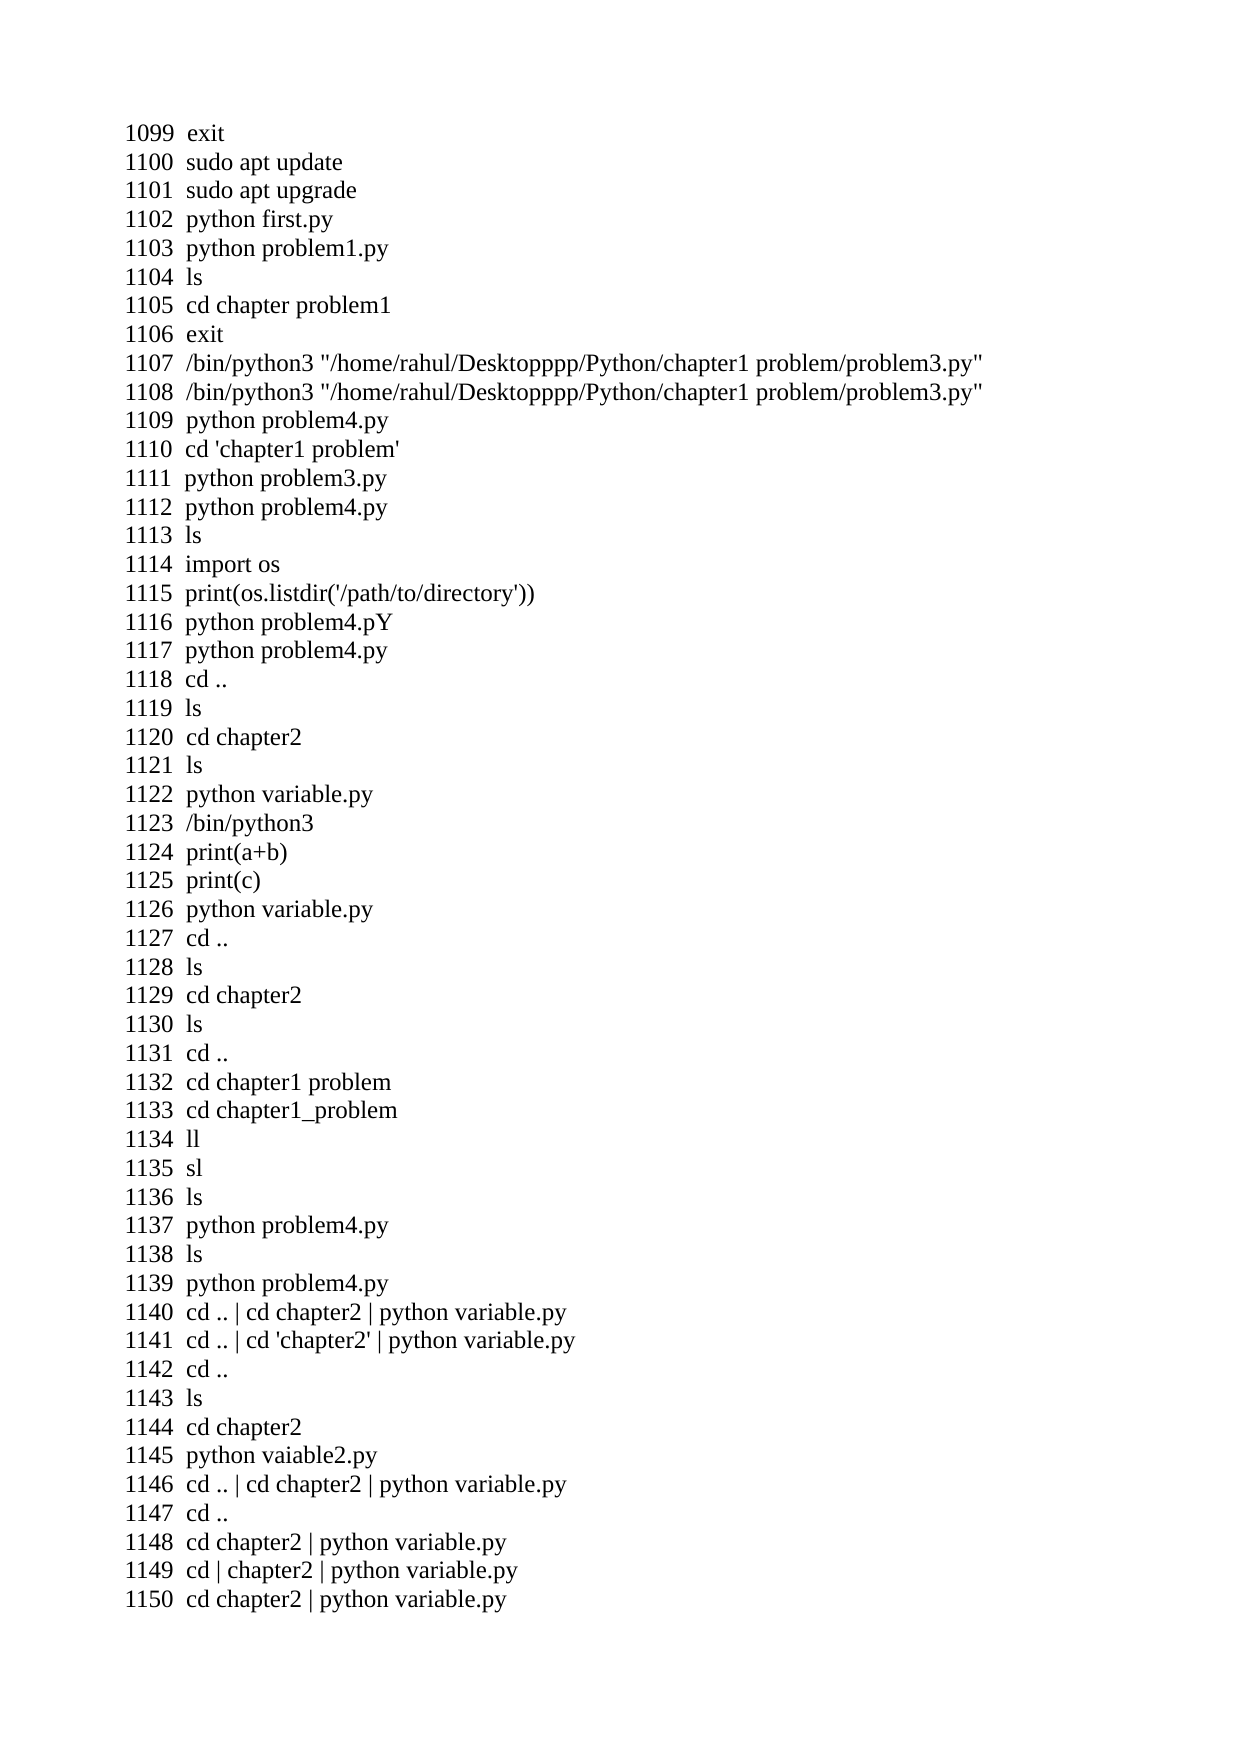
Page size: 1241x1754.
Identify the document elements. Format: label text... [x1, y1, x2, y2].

text 1137 python problem4.py [118, 1211, 1122, 1239]
text 1112 python problem4.py [118, 492, 1122, 521]
text 1143 ls [118, 1383, 1122, 1412]
text 1124 print(a+b) [118, 837, 1122, 866]
text 1114 import os [118, 549, 1122, 578]
text 1129 cd chapter2 [118, 981, 1122, 1009]
text 1135 sl [118, 1153, 1122, 1182]
text 1145 python vaiable2.py [118, 1441, 1122, 1469]
text 1111 python problem3.py [118, 463, 1122, 492]
text 1101 sudo apt upgrade [118, 176, 1122, 204]
text 1126 python variable.py [118, 894, 1122, 923]
text 1127 cd .. [118, 923, 1122, 952]
text 1106 exit [118, 319, 1122, 348]
text 1134 ll [118, 1124, 1122, 1153]
text 1116 python problem4.pY [118, 607, 1122, 636]
text 1146 cd .. | cd chapter2 | python variable.py [118, 1469, 1122, 1498]
text 1119 ls [118, 693, 1122, 722]
text 1144 cd chapter2 [118, 1412, 1122, 1441]
text 1107 /bin/python3 "/home/rahul/Desktopppp/Python/chapter1 problem/problem3.py" [118, 348, 1122, 377]
text 1103 python problem1.py [118, 233, 1122, 262]
text 1131 cd .. [118, 1038, 1122, 1067]
text 1147 cd .. [118, 1498, 1122, 1527]
text 1117 python problem4.py [118, 636, 1122, 664]
text 1133 cd chapter1_problem [118, 1096, 1122, 1124]
text 1149 cd | chapter2 | python variable.py [118, 1556, 1122, 1584]
text 1150 cd chapter2 | python variable.py [118, 1584, 1122, 1613]
text 1115 print(os.listdir('/path/to/directory')) [118, 578, 1122, 607]
text 1142 cd .. [118, 1354, 1122, 1383]
text 1108 /bin/python3 "/home/rahul/Desktopppp/Python/chapter1 problem/problem3.py" [118, 377, 1122, 406]
text 1139 python problem4.py [118, 1268, 1122, 1297]
text 1113 ls [118, 521, 1122, 549]
text 1123 /bin/python3 [118, 808, 1122, 837]
text 1130 ls [118, 1009, 1122, 1038]
text 1122 python variable.py [118, 779, 1122, 808]
text 1138 ls [118, 1239, 1122, 1268]
text 1141 cd .. | cd 'chapter2' | python variable.py [118, 1326, 1122, 1354]
text 1132 cd chapter1 problem [118, 1067, 1122, 1096]
text 1102 python first.py [118, 204, 1122, 233]
text 1125 print(c) [118, 866, 1122, 894]
text 1099 exit [118, 118, 1122, 147]
text 1121 ls [118, 751, 1122, 779]
text 1148 cd chapter2 | python variable.py [118, 1527, 1122, 1556]
text 1104 ls [118, 262, 1122, 291]
text 1120 cd chapter2 [118, 722, 1122, 751]
text 1136 ls [118, 1182, 1122, 1211]
text 1109 python problem4.py [118, 406, 1122, 434]
text 1110 cd 'chapter1 problem' [118, 434, 1122, 463]
text 1140 cd .. | cd chapter2 | python variable.py [118, 1297, 1122, 1326]
text 1100 sudo apt update [118, 147, 1122, 176]
text 1105 cd chapter problem1 [118, 291, 1122, 319]
text 1118 cd .. [118, 664, 1122, 693]
text 1128 ls [118, 952, 1122, 981]
